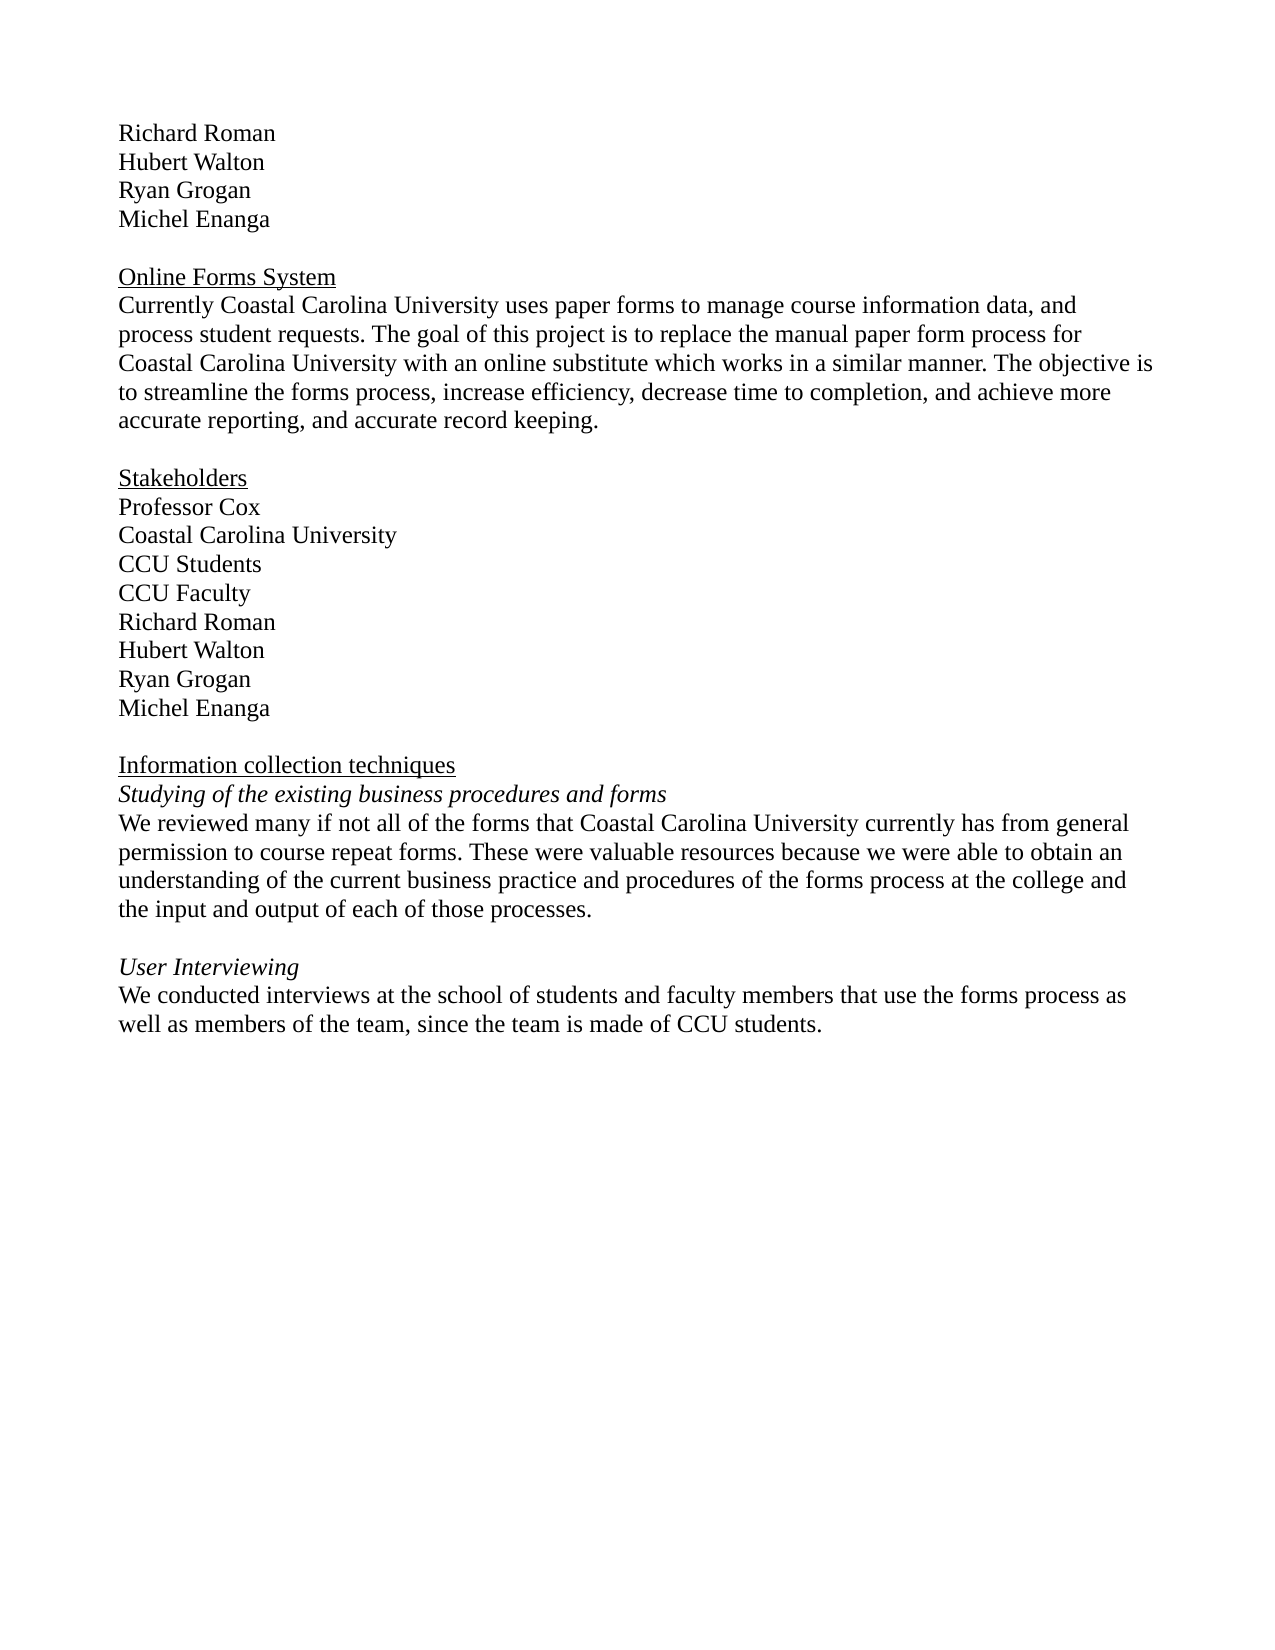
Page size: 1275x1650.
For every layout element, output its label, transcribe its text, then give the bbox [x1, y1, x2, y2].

text Stakeholders [118, 463, 1157, 492]
text CCU Faculty [118, 578, 1157, 607]
text Richard Roman [118, 118, 1157, 147]
text User Interviewing [118, 952, 1157, 981]
text We conducted interviews at the school of students and faculty members that use the forms process as well as members of the team, since the team is made of CCU students. [118, 981, 1157, 1038]
text Professor Cox [118, 492, 1157, 521]
text Hubert Walton [118, 636, 1157, 664]
text Ryan Grogan [118, 664, 1157, 693]
text Online Forms System [118, 262, 1157, 291]
text We reviewed many if not all of the forms that Coastal Carolina University currently has from general permission to course repeat forms. These were valuable resources because we were able to obtain an understanding of the current business practice and procedures of the forms process at the college and the input and output of each of those processes. [118, 808, 1157, 923]
text Information collection techniques [118, 751, 1157, 779]
text Michel Enanga [118, 204, 1157, 233]
text Ryan Grogan [118, 176, 1157, 204]
text Hubert Walton [118, 147, 1157, 176]
text Richard Roman [118, 607, 1157, 636]
text Coastal Carolina University [118, 521, 1157, 549]
text Studying of the existing business procedures and forms [118, 779, 1157, 808]
text Currently Coastal Carolina University uses paper forms to manage course information data, and process student requests. The goal of this project is to replace the manual paper form process for Coastal Carolina University with an online substitute which works in a similar manner. The objective is to streamline the forms process, increase efficiency, decrease time to completion, and achieve more accurate reporting, and accurate record keeping. [118, 291, 1157, 434]
text Michel Enanga [118, 693, 1157, 722]
text CCU Students [118, 549, 1157, 578]
